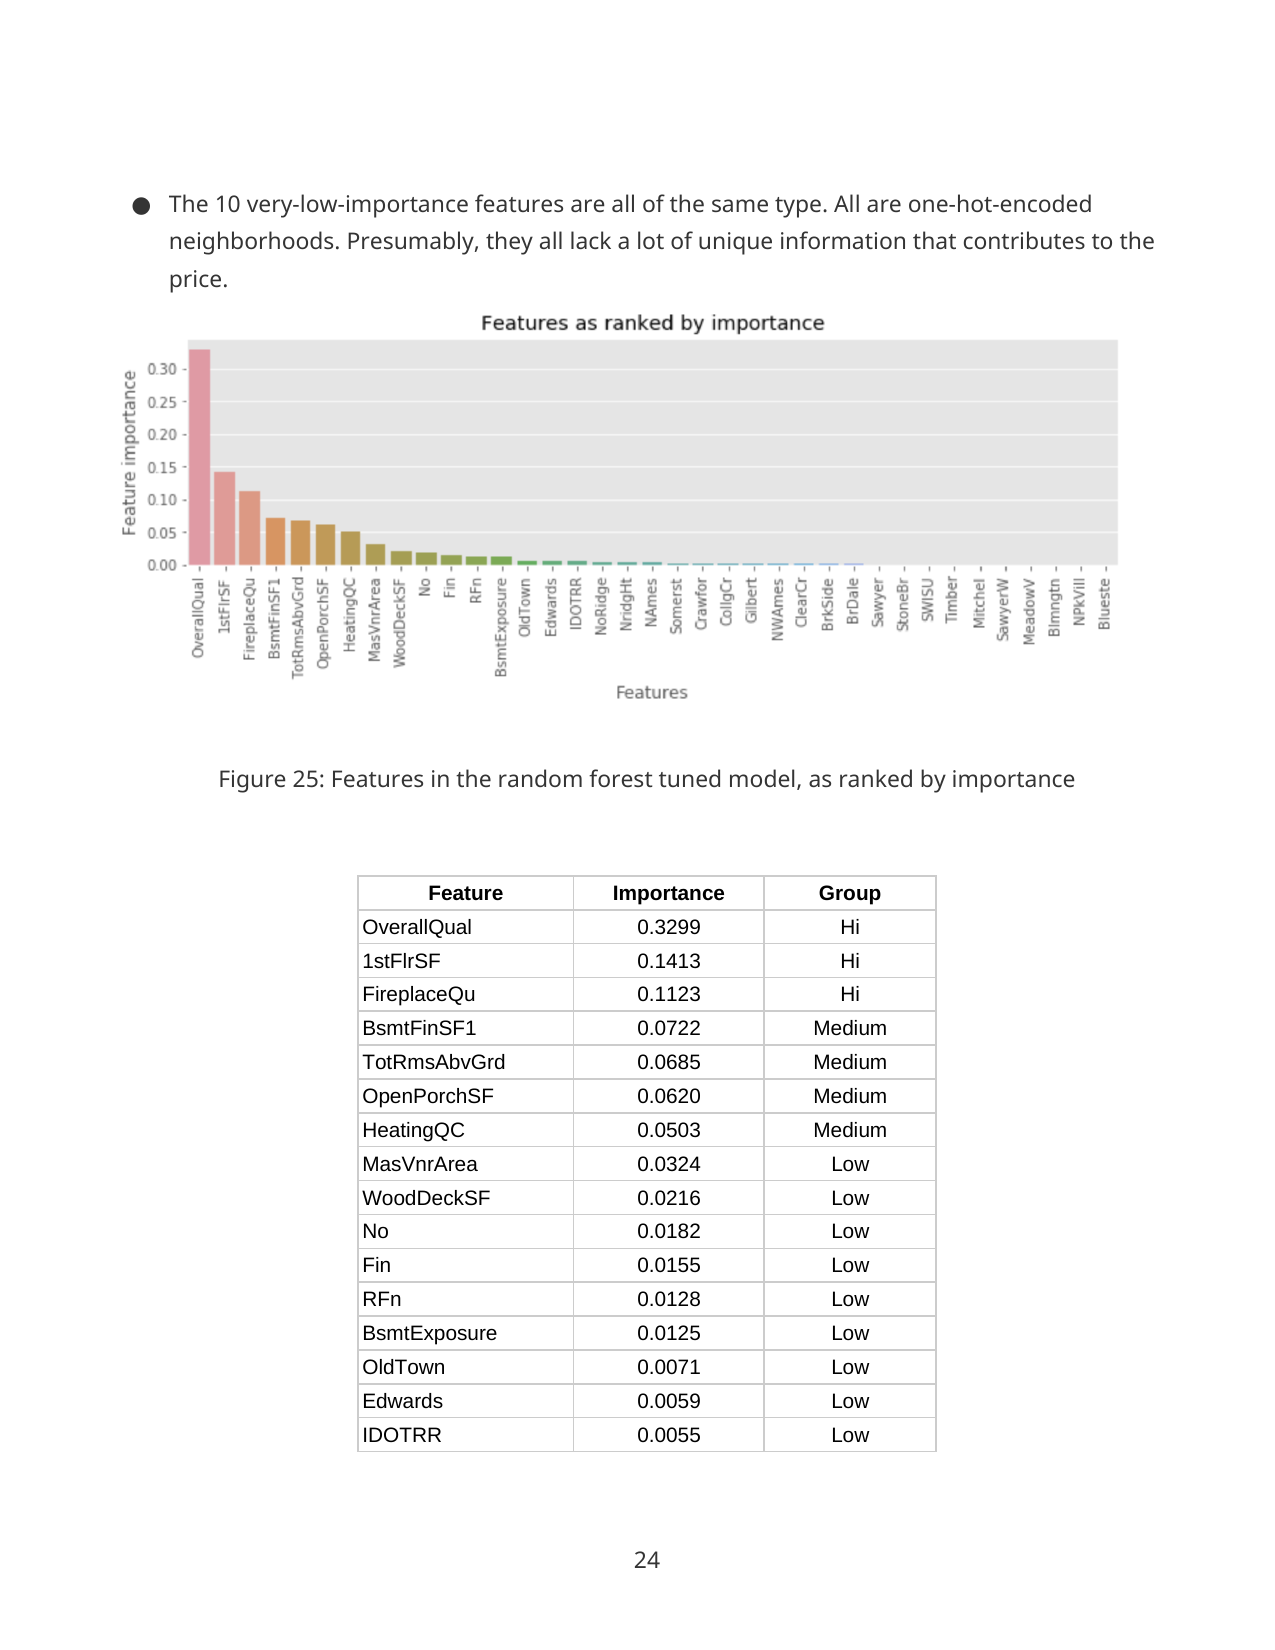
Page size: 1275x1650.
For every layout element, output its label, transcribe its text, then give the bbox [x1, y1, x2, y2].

table_cell 0.0155 [574, 1249, 763, 1281]
table_cell TotRmsAbvGrd [359, 1046, 573, 1078]
table_cell Low [765, 1351, 935, 1383]
table_cell 0.0722 [574, 1012, 763, 1044]
table_cell 0.0324 [574, 1147, 763, 1180]
table_cell 0.1123 [574, 978, 763, 1010]
table_cell BsmtExposure [359, 1317, 573, 1349]
table_cell 0.0685 [574, 1046, 763, 1078]
list The 10 very-low-importance features are all of the same type. All are one-hot-encoded neighborhoods. Presumably, they all lack a lot of unique information that contributes to the price. [131, 187, 1200, 294]
picture [93, 300, 1200, 719]
table_cell Hi [765, 978, 935, 1010]
table_cell HeatingQC [359, 1114, 573, 1146]
table_header Importance [574, 877, 763, 909]
table_cell OldTown [359, 1351, 573, 1383]
table_cell Hi [765, 944, 935, 977]
table_cell 1stFlrSF [359, 944, 573, 977]
table_cell No [359, 1215, 573, 1247]
table_cell Edwards [359, 1385, 573, 1417]
text Figure 25: Features in the random forest tuned model, as ranked by importance [94, 762, 1200, 794]
table_cell 0.0216 [574, 1181, 763, 1213]
table_cell Low [765, 1249, 935, 1281]
table_cell FireplaceQu [359, 978, 573, 1010]
table_cell 0.0128 [574, 1283, 763, 1315]
table_cell Hi [765, 911, 935, 943]
table_cell OverallQual [359, 911, 573, 943]
table_cell Low [765, 1317, 935, 1349]
table_cell IDOTRR [359, 1418, 573, 1451]
table_cell 0.0055 [574, 1418, 763, 1451]
table_cell Medium [765, 1012, 935, 1044]
table_cell RFn [359, 1283, 573, 1315]
table_cell 0.0125 [574, 1317, 763, 1349]
table_cell Low [765, 1283, 935, 1315]
table_cell Low [765, 1181, 935, 1213]
table_cell 0.1413 [574, 944, 763, 977]
table_cell 0.0182 [574, 1215, 763, 1247]
table_cell Fin [359, 1249, 573, 1281]
table_cell 0.0071 [574, 1351, 763, 1383]
table_cell BsmtFinSF1 [359, 1012, 573, 1044]
table_cell OpenPorchSF [359, 1080, 573, 1112]
table_cell 0.3299 [574, 911, 763, 943]
table_cell 0.0059 [574, 1385, 763, 1417]
table_cell Low [765, 1418, 935, 1451]
table_cell Low [765, 1385, 935, 1417]
table_cell Medium [765, 1080, 935, 1112]
table_cell WoodDeckSF [359, 1181, 573, 1213]
table_header Feature [359, 877, 573, 909]
table_cell Medium [765, 1114, 935, 1146]
table_cell MasVnrArea [359, 1147, 573, 1180]
table_cell Medium [765, 1046, 935, 1078]
table_header Group [765, 877, 935, 909]
table_cell 0.0620 [574, 1080, 763, 1112]
table_cell 0.0503 [574, 1114, 763, 1146]
table_cell Low [765, 1215, 935, 1247]
table_cell Low [765, 1147, 935, 1180]
